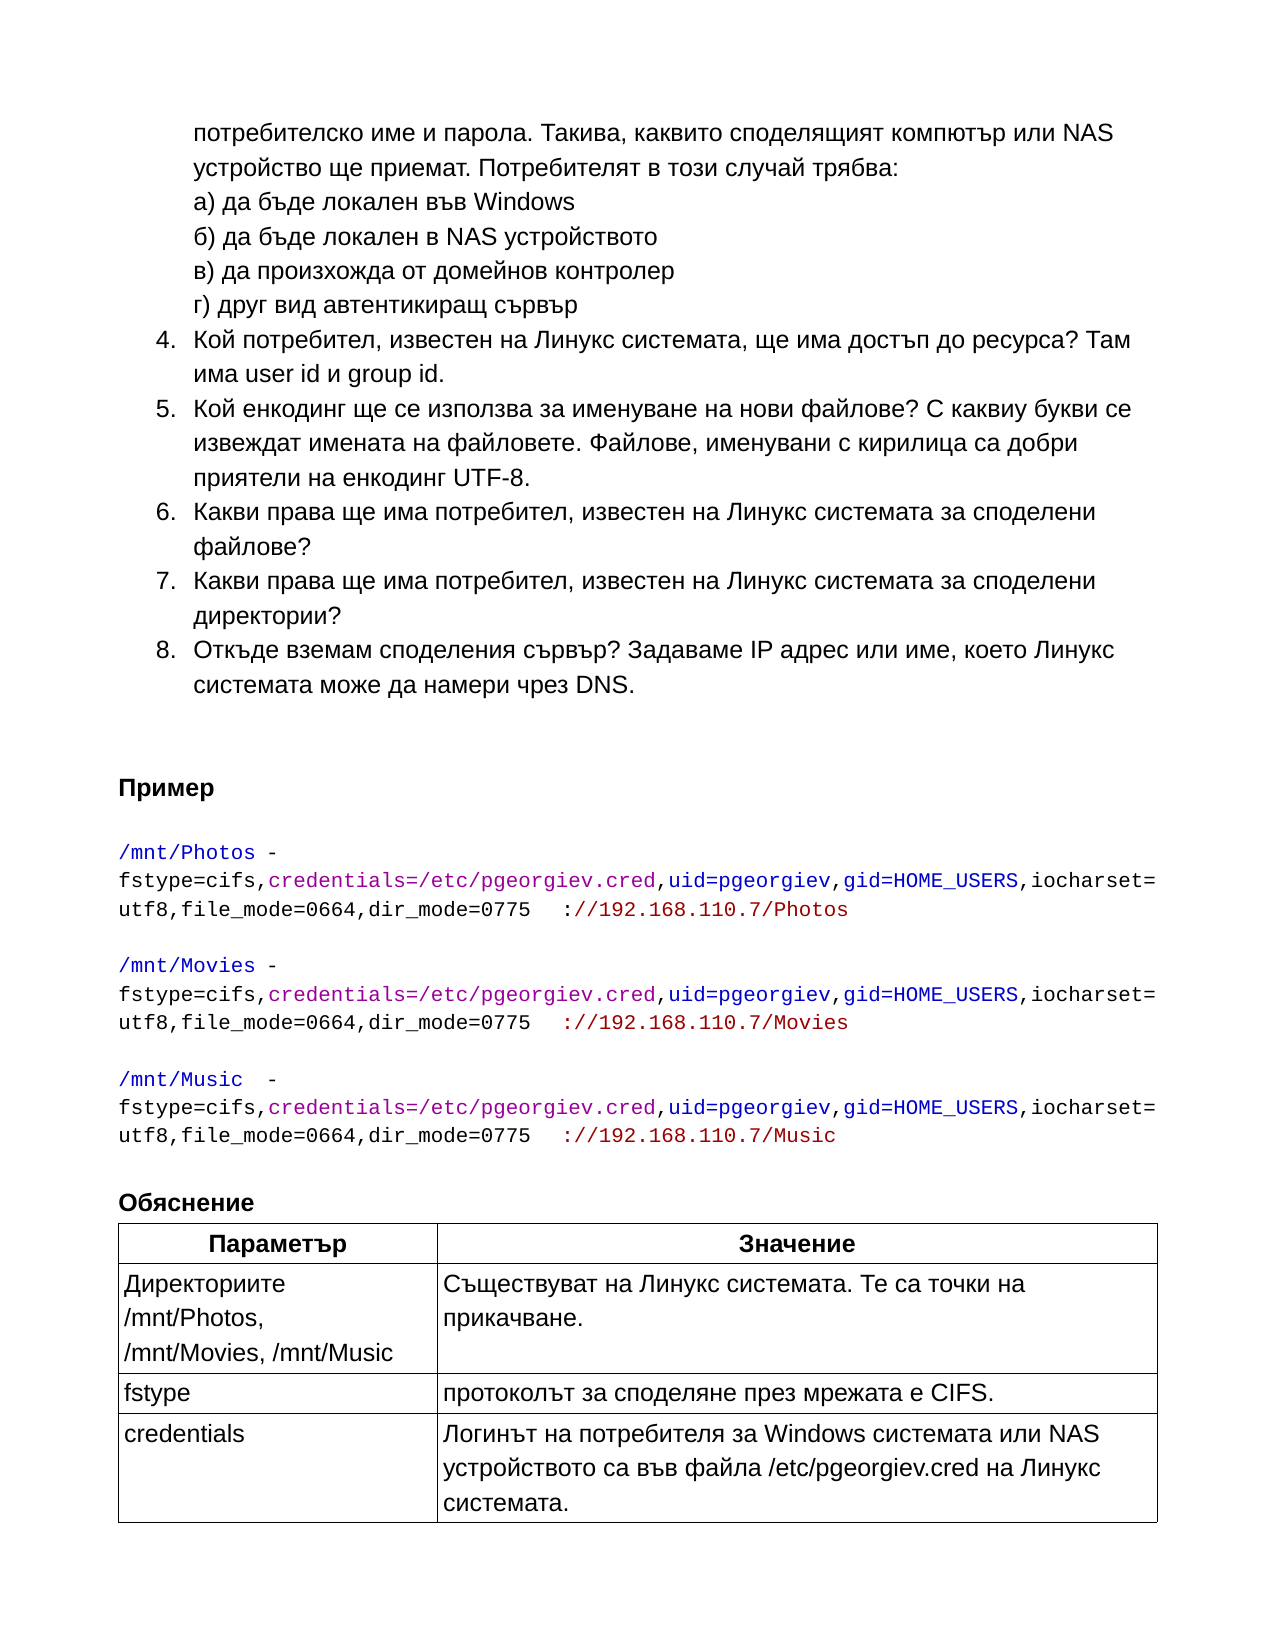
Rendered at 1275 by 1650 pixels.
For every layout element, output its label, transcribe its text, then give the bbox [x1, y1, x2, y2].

list б) да бъде локален в NAS устройството [156, 222, 1157, 250]
table_cell Логинът на потребителя за Windows системата или NAS устройството са във файла /etc/pgeorgiev.cred на Линукс системата. [438, 1414, 1157, 1522]
table_cell credentials [119, 1414, 437, 1522]
list Кой енкодинг ще се използва за именуване на нови файлове? С каквиу букви се извеждат имената на файловете. Файлове, именувани с кирилица са добри приятели на енкодинг UTF-8. [156, 394, 1157, 492]
list Какви права ще има потребител, известен на Линукс системата за споделени файлове? [156, 497, 1157, 561]
list Откъде вземам споделения сървър? Задаваме IP адрес или име, което Линукс системата може да намери чрез DNS. [156, 635, 1157, 698]
table_cell Директориите /mnt/Photos, /mnt/Movies, /mnt/Music [119, 1264, 437, 1372]
text /mnt/Photos -fstype=cifs,credentials=/etc/pgeorgiev.cred,uid=pgeorgiev,gid=HOME_USERS,iocharset=utf8,file_mode=0664,dir_mode=0775 ://192.168.110.7/Photos [118, 842, 1157, 922]
list Какви права ще има потребител, известен на Линукс системата за споделени директории? [156, 566, 1157, 629]
text /mnt/Music -fstype=cifs,credentials=/etc/pgeorgiev.cred,uid=pgeorgiev,gid=HOME_USERS,iocharset=utf8,file_mode=0664,dir_mode=0775 ://192.168.110.7/Music [118, 1069, 1157, 1149]
table_header Значение [438, 1224, 1157, 1263]
table_cell fstype [119, 1374, 437, 1413]
text /mnt/Movies -fstype=cifs,credentials=/etc/pgeorgiev.cred,uid=pgeorgiev,gid=HOME_USERS,iocharset=utf8,file_mode=0664,dir_mode=0775 ://192.168.110.7/Movies [118, 956, 1157, 1036]
list потребителско име и парола. Такива, каквито споделящият компютър или NAS устройство ще приемат. Потребителят в този случай трябва: [156, 118, 1157, 181]
table_cell протоколът за споделяне през мрежата е CIFS. [438, 1374, 1157, 1413]
text Пример [118, 773, 1157, 802]
list в) да произхожда от домейнов контролер [156, 256, 1157, 285]
table_header Параметър [119, 1224, 437, 1263]
table_cell Съществуват на Линукс системата. Те са точки на прикачване. [438, 1264, 1157, 1372]
text Обяснение [118, 1188, 1157, 1217]
list Кой потребител, известен на Линукс системата, ще има достъп до ресурса? Там има user id и group id. [156, 325, 1157, 388]
list г) друг вид автентикиращ сървър [156, 291, 1157, 319]
list а) да бъде локален във Windows [156, 187, 1157, 216]
